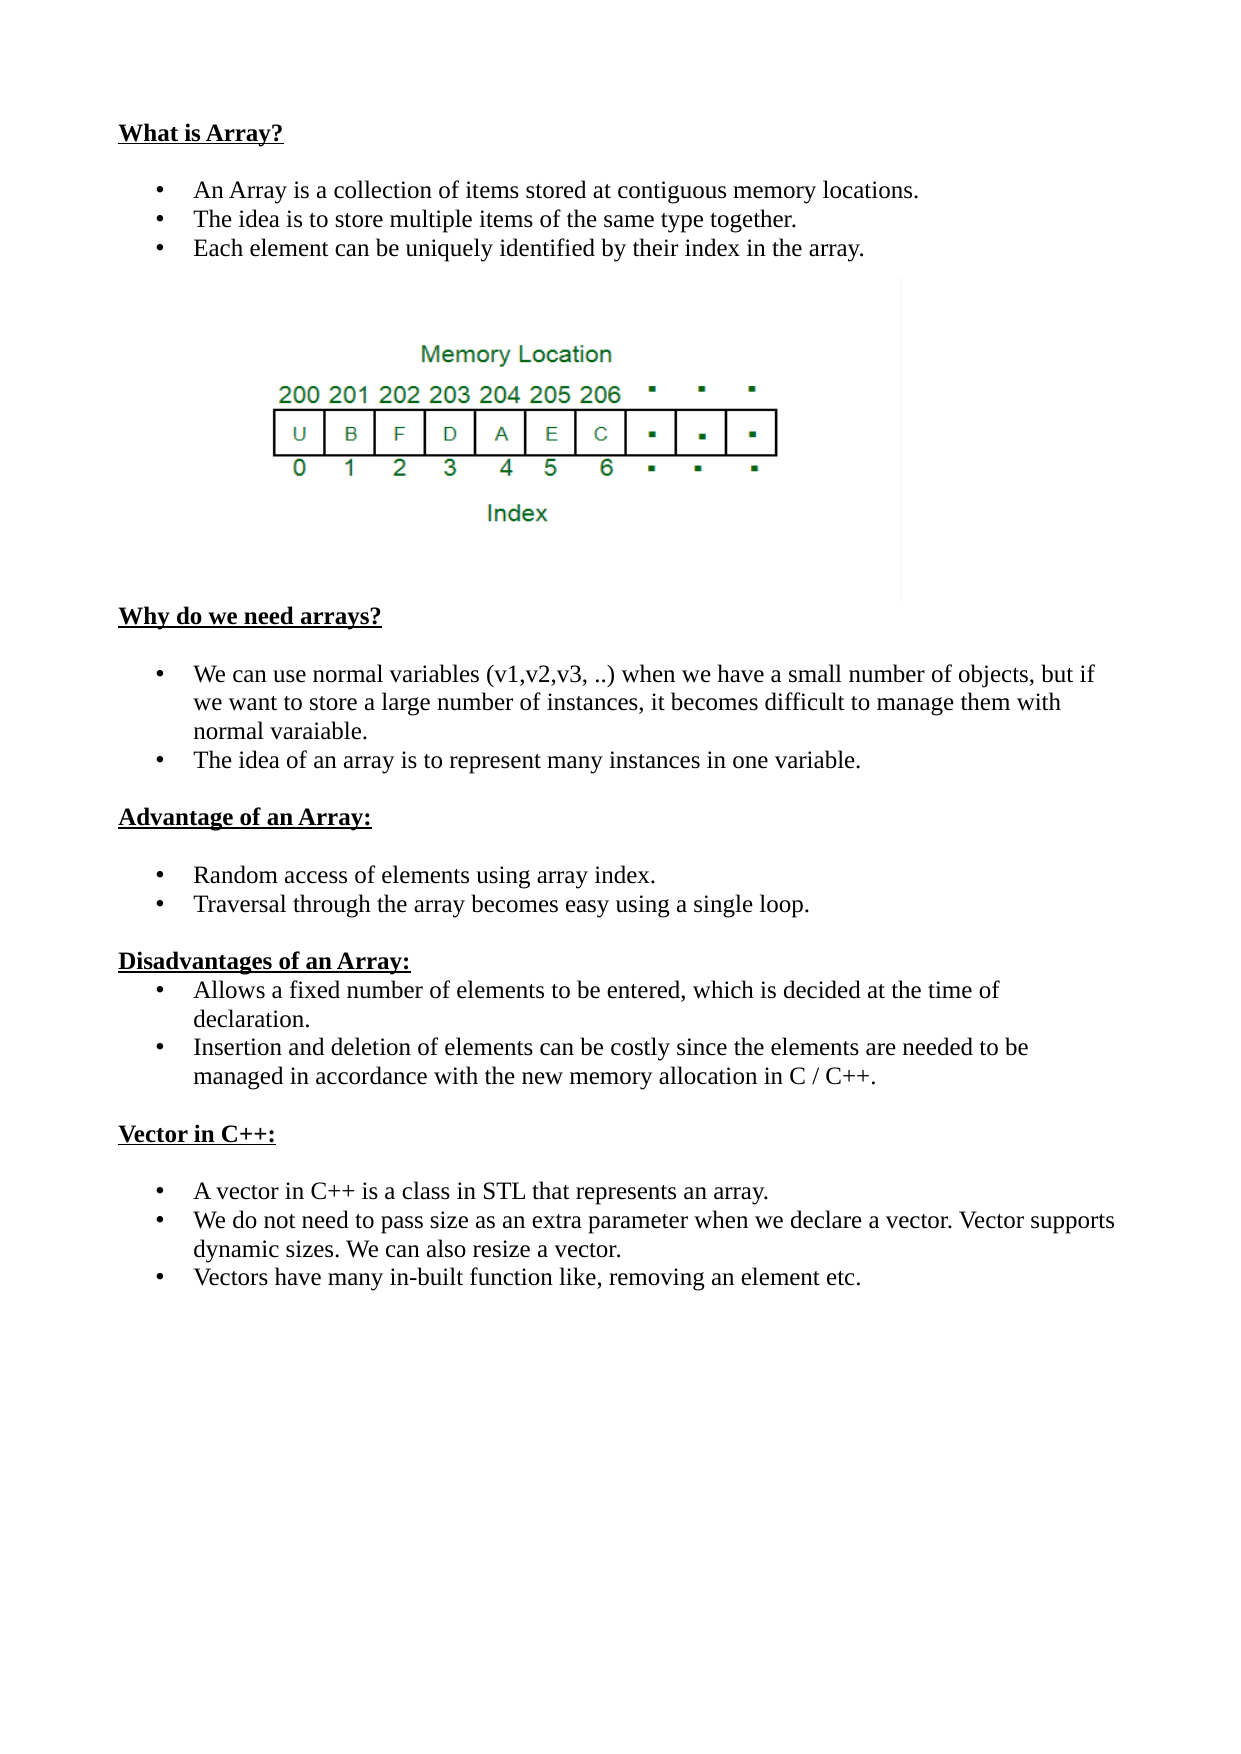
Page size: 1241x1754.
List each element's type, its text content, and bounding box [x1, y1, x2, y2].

list The idea is to store multiple items of the same type together. [156, 204, 1122, 233]
list Vectors have many in-built function like, removing an element etc. [156, 1262, 1122, 1291]
list We do not need to pass size as an extra parameter when we declare a vector. Vector supports dynamic sizes. We can also resize a vector. [156, 1205, 1122, 1262]
list A vector in C++ is a class in STL that represents an array. [156, 1176, 1122, 1205]
list Traversal through the array becomes easy using a single loop. [156, 889, 1122, 917]
list An Array is a collection of items stored at contiguous memory locations. [156, 176, 1122, 204]
text Vector in C++: [118, 1119, 1122, 1147]
list We can use normal variables (v1,v2,v3, ..) when we have a small number of objects, but if we want to store a large number of instances, it becomes difficult to manage them with normal varaiable. [156, 659, 1122, 745]
list Insertion and deletion of elements can be costly since the elements are needed to be managed in accordance with the new memory allocation in C / C++. [156, 1032, 1122, 1090]
list Random access of elements using array index. [156, 860, 1122, 889]
picture [174, 277, 903, 602]
text Advantage of an Array: [118, 802, 1122, 831]
list The idea of an array is to represent many instances in one variable. [156, 745, 1122, 774]
list Allows a fixed number of elements to be entered, which is decided at the time of declaration. [156, 975, 1122, 1032]
text Disadvantages of an Array: [118, 946, 1122, 975]
text Why do we need arrays? [118, 262, 1122, 630]
text What is Array? [118, 118, 1122, 147]
list Each element can be uniquely identified by their index in the array. [156, 233, 1122, 262]
